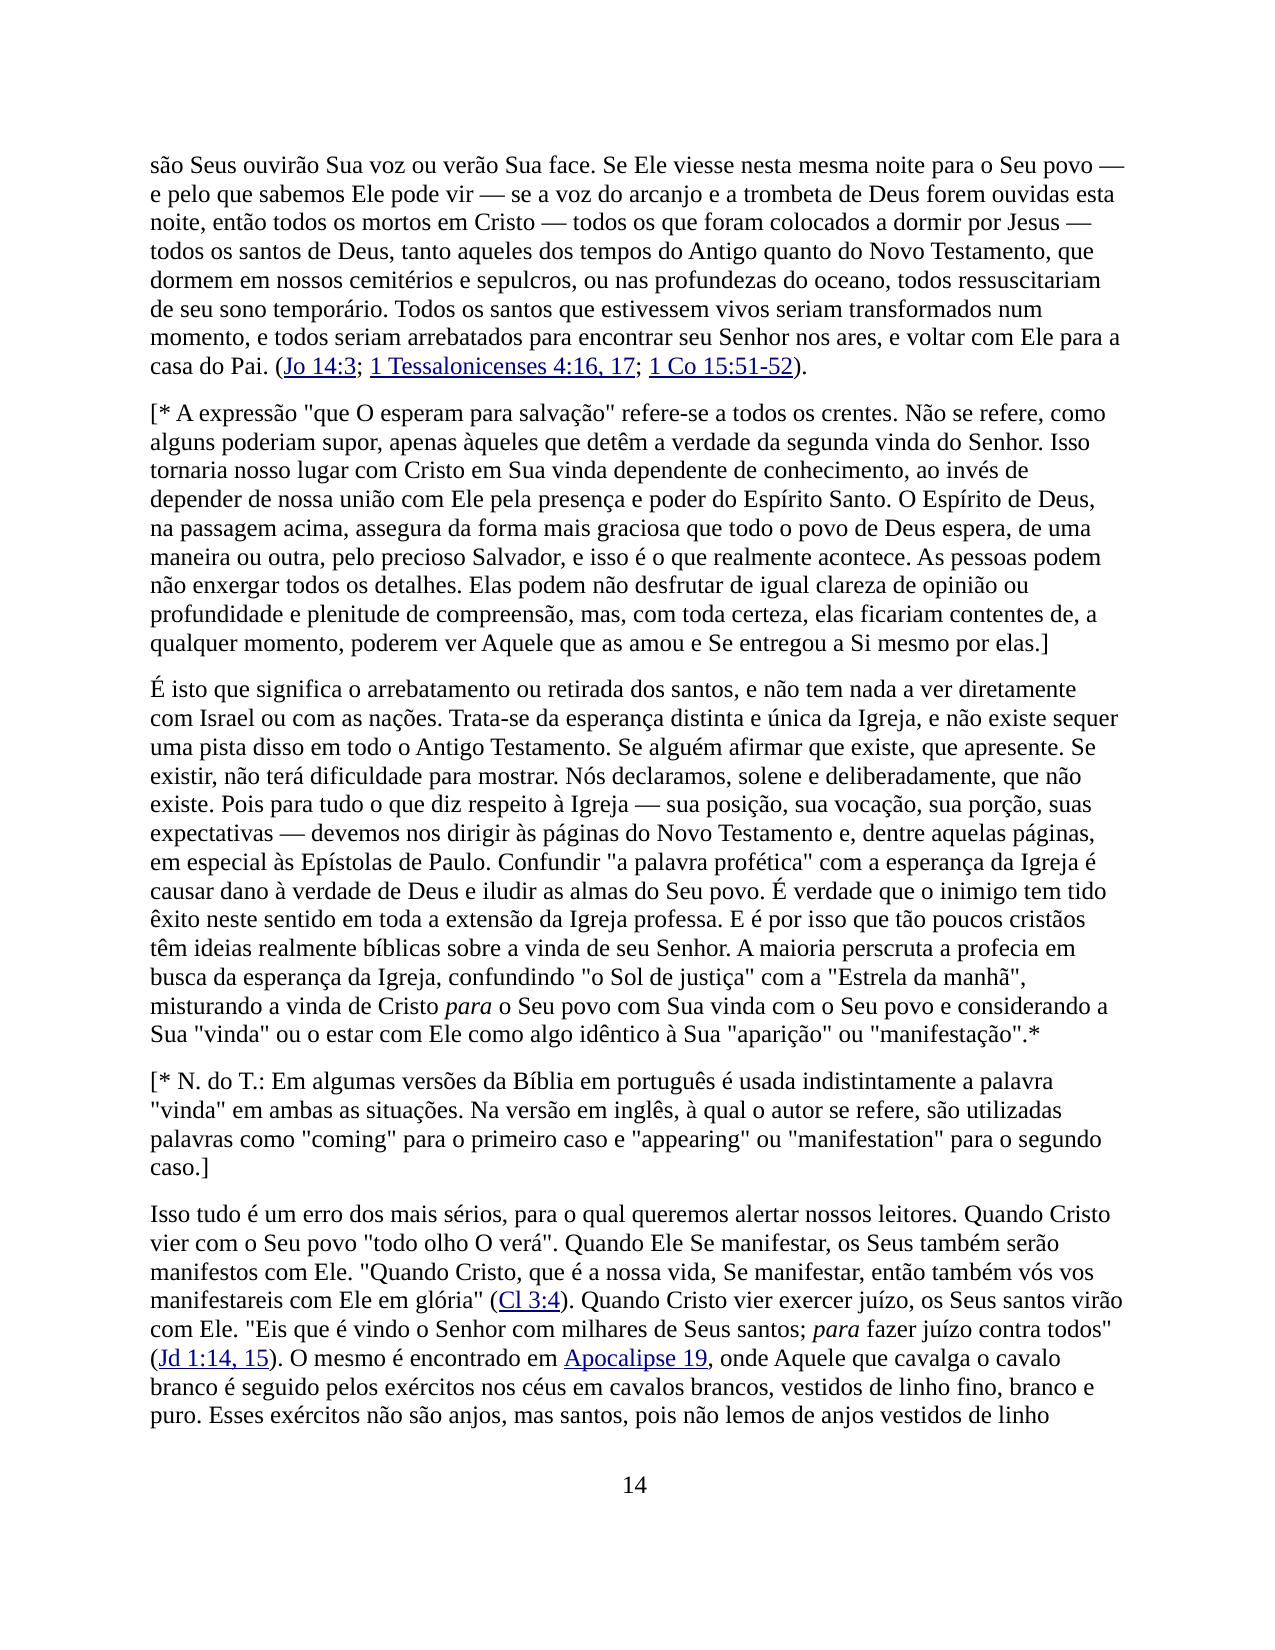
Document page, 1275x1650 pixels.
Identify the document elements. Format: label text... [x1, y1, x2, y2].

text [* A expressão "que O esperam para salvação" refere-se a todos os crentes. Não se refere, como alguns poderiam supor, apenas àqueles que detêm a verdade da segunda vinda do Senhor. Isso tornaria nosso lugar com Cristo em Sua vinda dependente de conhecimento, ao invés de depender de nossa união com Ele pela presença e poder do Espírito Santo. O Espírito de Deus, na passagem acima, assegura da forma mais graciosa que todo o povo de Deus espera, de uma maneira ou outra, pelo precioso Salvador, e isso é o que realmente acontece. As pessoas podem não enxergar todos os detalhes. Elas podem não desfrutar de igual clareza de opinião ou profundidade e plenitude de compreensão, mas, com toda certeza, elas ficariam contentes de, a qualquer momento, poderem ver Aquele que as amou e Se entregou a Si mesmo por elas.] [150, 398, 1125, 657]
text [* N. do T.: Em algumas versões da Bíblia em português é usada indistintamente a palavra "vinda" em ambas as situações. Na versão em inglês, à qual o autor se refere, são utilizadas palavras como "coming" para o primeiro caso e "appearing" ou "manifestation" para o segundo caso.] [150, 1066, 1125, 1181]
text Isso tudo é um erro dos mais sérios, para o qual queremos alertar nossos leitores. Quando Cristo vier com o Seu povo "todo olho O verá". Quando Ele Se manifestar, os Seus também serão manifestos com Ele. "Quando Cristo, que é a nossa vida, Se manifestar, então também vós vos manifestareis com Ele em glória" (Cl 3:4). Quando Cristo vier exercer juízo, os Seus santos virão com Ele. "Eis que é vindo o Senhor com milhares de Seus santos; para fazer juízo contra todos" (Jd 1:14, 15). O mesmo é encontrado em Apocalipse 19, onde Aquele que cavalga o cavalo branco é seguido pelos exércitos nos céus em cavalos brancos, vestidos de linho fino, branco e puro. Esses exércitos não são anjos, mas santos, pois não lemos de anjos vestidos de linho [150, 1199, 1125, 1429]
text É isto que significa o arrebatamento ou retirada dos santos, e não tem nada a ver diretamente com Israel ou com as nações. Trata-se da esperança distinta e única da Igreja, e não existe sequer uma pista disso em todo o Antigo Testamento. Se alguém afirmar que existe, que apresente. Se existir, não terá dificuldade para mostrar. Nós declaramos, solene e deliberadamente, que não existe. Pois para tudo o que diz respeito à Igreja — sua posição, sua vocação, sua porção, suas expectativas — devemos nos dirigir às páginas do Novo Testamento e, dentre aquelas páginas, em especial às Epístolas de Paulo. Confundir "a palavra profética" com a esperança da Igreja é causar dano à verdade de Deus e iludir as almas do Seu povo. É verdade que o inimigo tem tido êxito neste sentido em toda a extensão da Igreja professa. E é por isso que tão poucos cristãos têm ideias realmente bíblicas sobre a vinda de seu Senhor. A maioria perscruta a profecia em busca da esperança da Igreja, confundindo "o Sol de justiça" com a "Estrela da manhã", misturando a vinda de Cristo para o Seu povo com Sua vinda com o Seu povo e considerando a Sua "vinda" ou o estar com Ele como algo idêntico à Sua "aparição" ou "manifestação".* [150, 674, 1125, 1048]
text são Seus ouvirão Sua voz ou verão Sua face. Se Ele viesse nesta mesma noite para o Seu povo — e pelo que sabemos Ele pode vir — se a voz do arcanjo e a trombeta de Deus forem ouvidas esta noite, então todos os mortos em Cristo — todos os que foram colocados a dormir por Jesus — todos os santos de Deus, tanto aqueles dos tempos do Antigo quanto do Novo Testamento, que dormem em nossos cemitérios e sepulcros, ou nas profundezas do oceano, todos ressuscitariam de seu sono temporário. Todos os santos que estivessem vivos seriam transformados num momento, e todos seriam arrebatados para encontrar seu Senhor nos ares, e voltar com Ele para a casa do Pai. (Jo 14:3; 1 Tessalonicenses 4:16, 17; 1 Co 15:51-52). [150, 150, 1125, 380]
